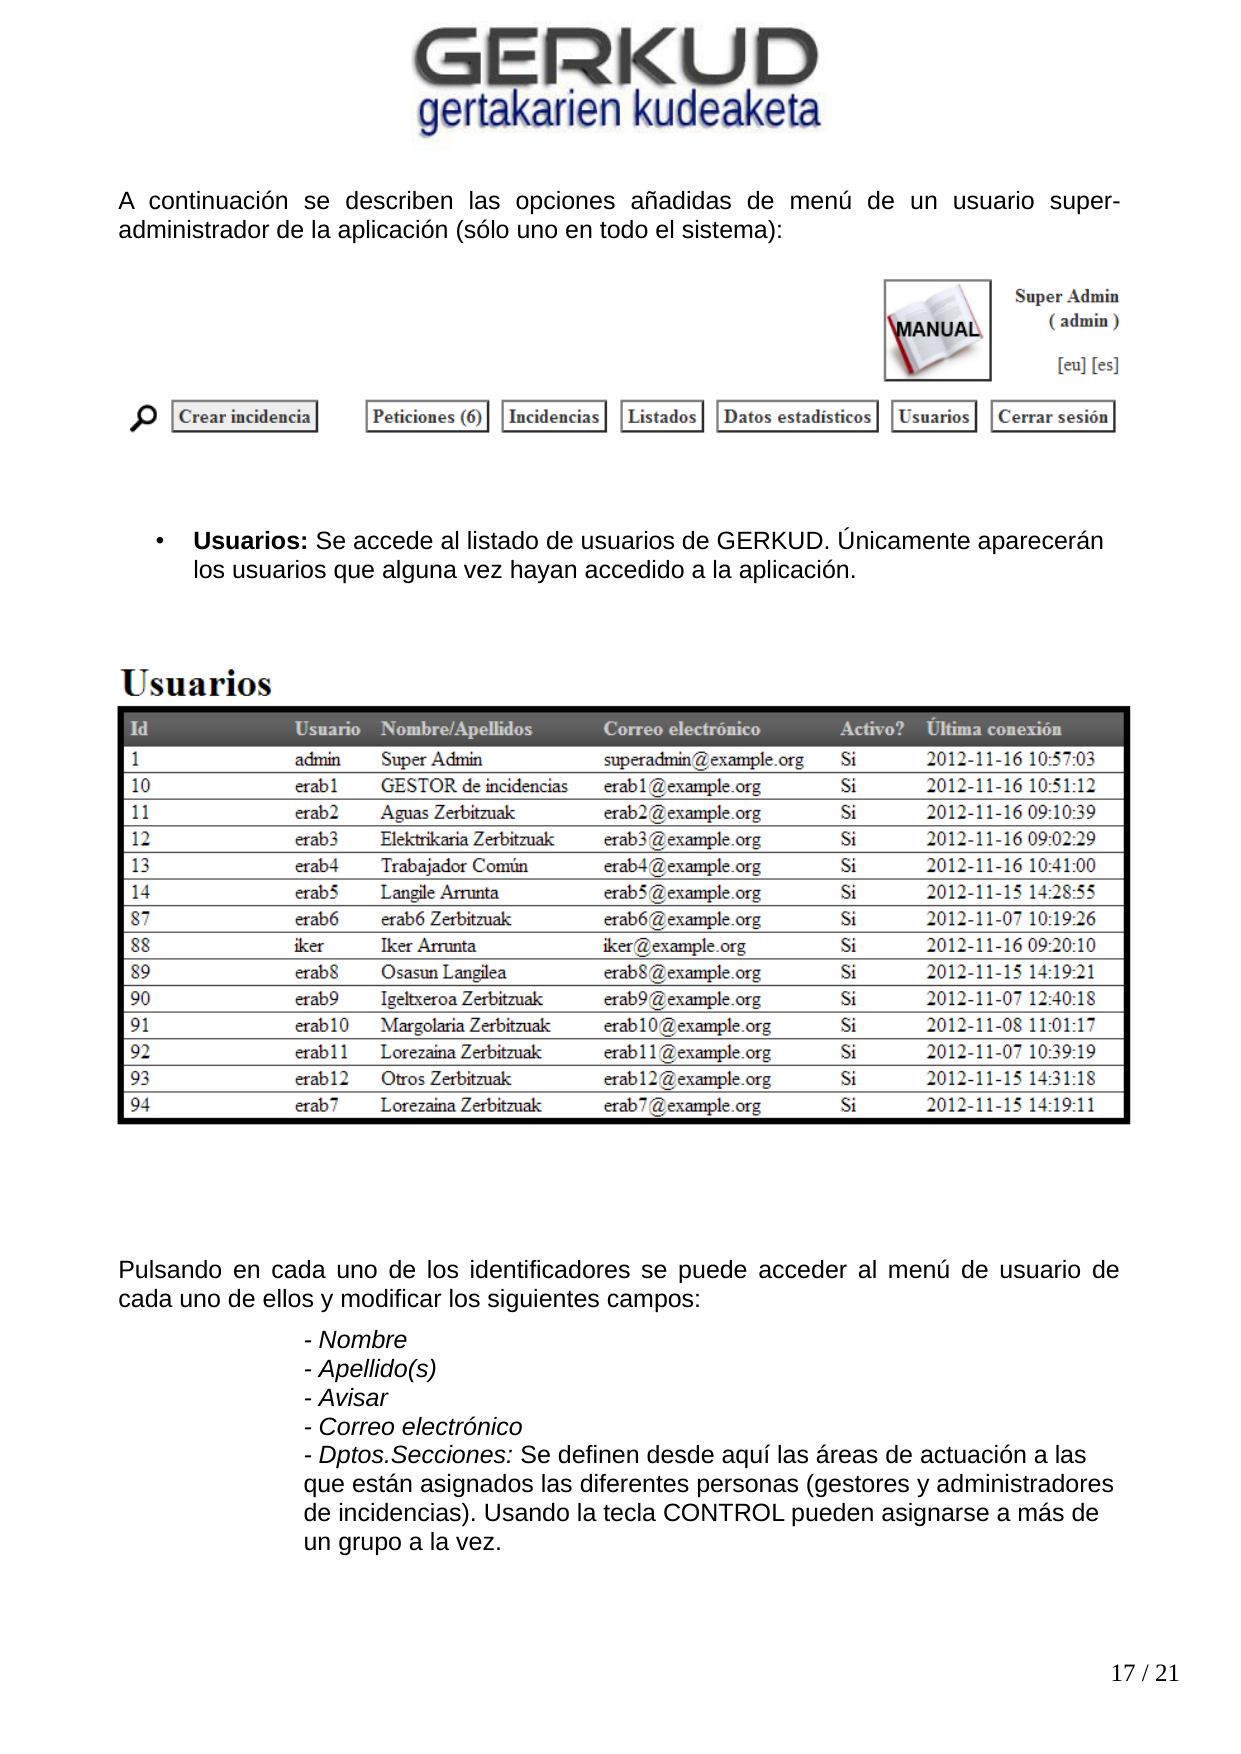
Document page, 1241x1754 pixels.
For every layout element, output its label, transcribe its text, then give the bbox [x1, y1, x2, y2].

text Pulsando en cada uno de los identificadores se puede acceder al menú de usuario de cada uno de ellos y modificar los siguientes campos: [118, 1255, 1122, 1313]
list Usuarios: Se accede al listado de usuarios de GERKUD. Únicamente aparecerán los usuarios que alguna vez hayan accedido a la aplicación. [156, 526, 1122, 584]
text A continuación se describen las opciones añadidas de menú de un usuario super-administrador de la aplicación (sólo uno en todo el sistema): [118, 186, 1122, 244]
picture [410, 11, 830, 151]
picture [101, 658, 1148, 1132]
picture [118, 272, 1123, 440]
list - Nombre - Apellido(s) - Avisar - Correo electrónico - Dptos.Secciones: Se definen desde aquí las áreas de actuación a las que están asignados las diferentes personas (gestores y administradores de incidencias). Usando la tecla CONTROL pueden asignarse a más de un grupo a la vez. [266, 1325, 1122, 1555]
